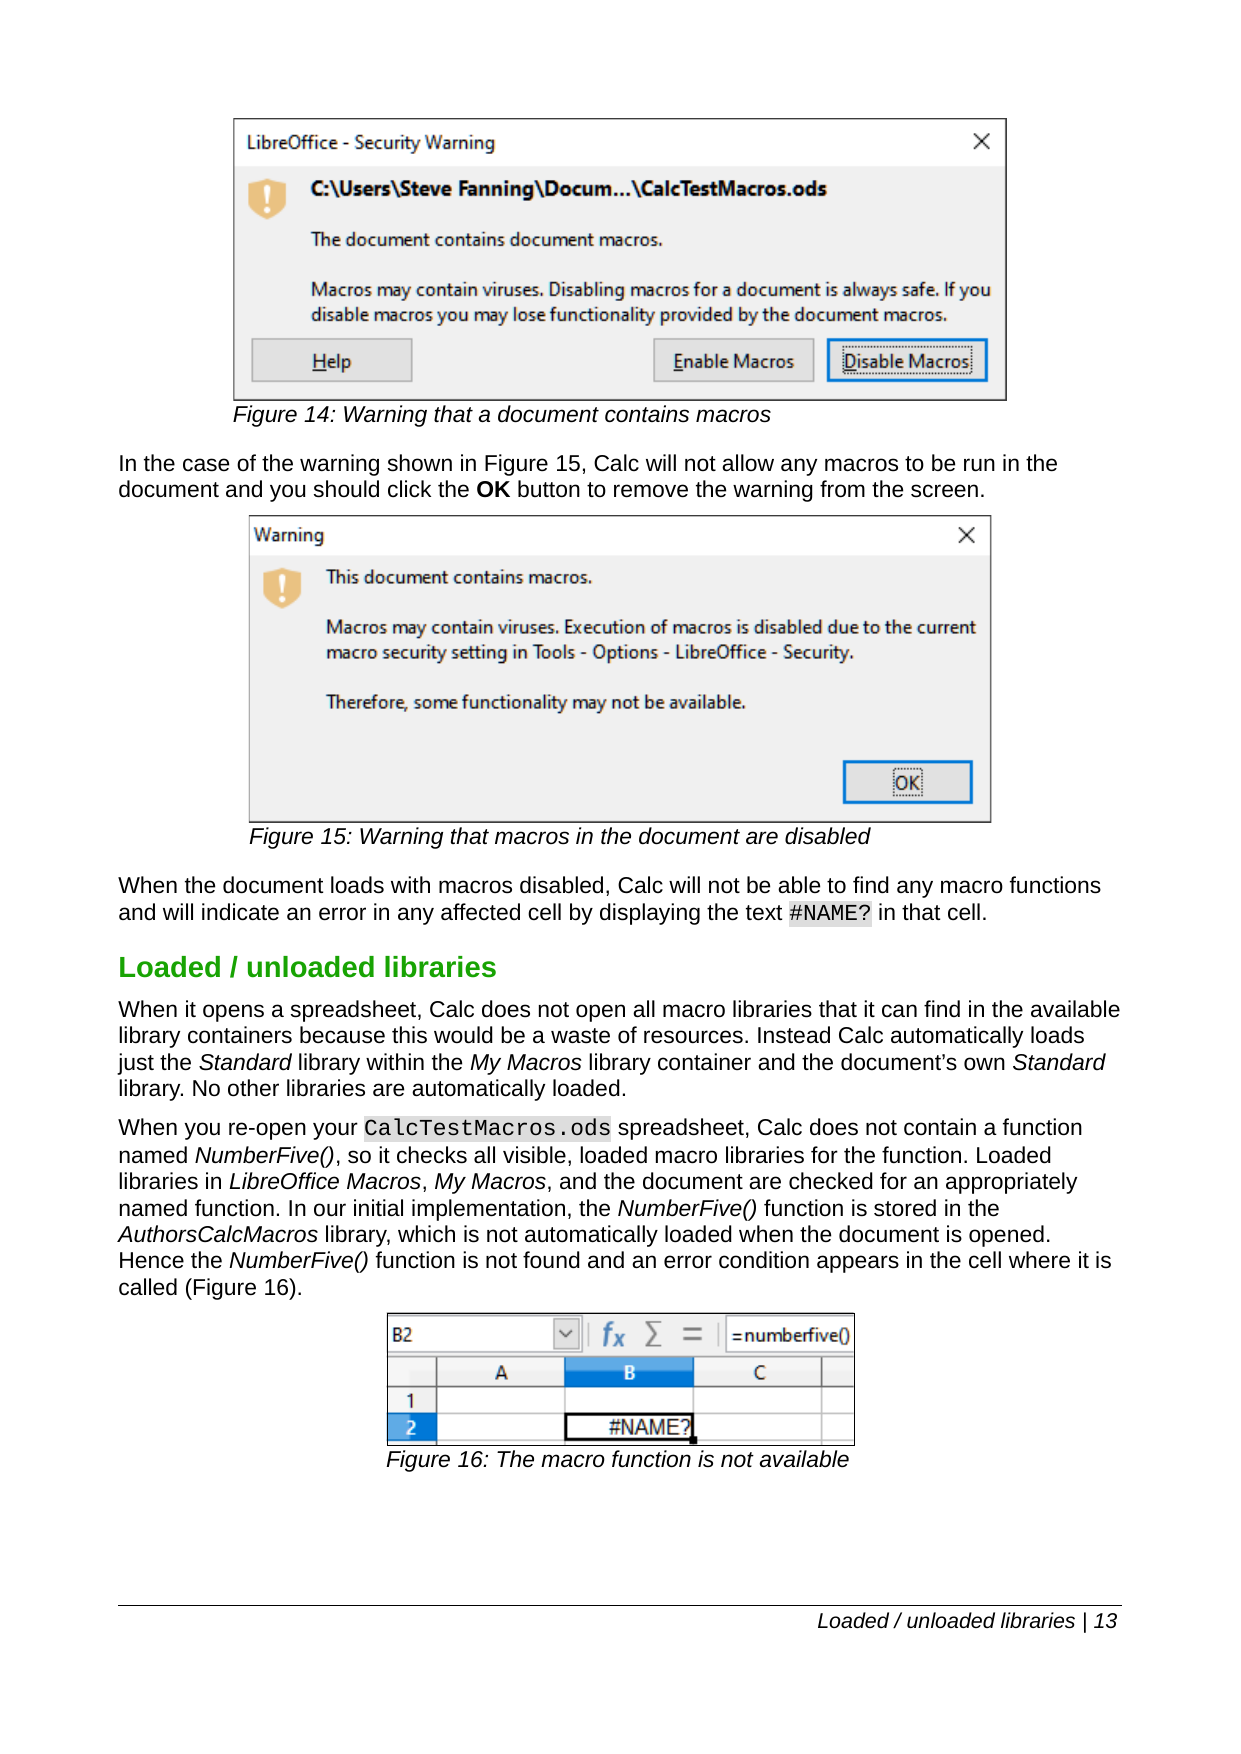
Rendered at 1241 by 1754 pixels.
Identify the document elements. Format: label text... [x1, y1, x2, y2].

text Figure 15: Warning that macros in the document are disabled [249, 823, 991, 849]
text In the case of the warning shown in Figure 15, Calc will not allow any macros to be run in the document and you should click the OK button to remove the warning from the screen. [118, 450, 1122, 503]
text When the document loads with macros disabled, Calc will not be able to find any macro functions and will indicate an error in any affected cell by displaying the text #NAME? in that cell. [118, 872, 1122, 927]
picture [233, 118, 1007, 401]
subtitle Loaded / unloaded libraries [118, 950, 1122, 984]
picture [248, 515, 992, 823]
picture [388, 1314, 854, 1445]
text Figure 16: The macro function is not available [386, 1446, 854, 1472]
text When it opens a spreadsheet, Calc does not open all macro libraries that it can find in the available library containers because this would be a waste of resources. Instead Calc automatically loads just the Standard library within the My Macros library container and the document’s own Standard library. No other libraries are automatically loaded. [118, 996, 1122, 1101]
text When you re-open your CalcTestMacros.ods spreadsheet, Calc does not contain a function named NumberFive(), so it checks all visible, loaded macro libraries for the function. Loaded libraries in LibreOffice Macros, My Macros, and the document are checked for an appropriately named function. In our initial implementation, the NumberFive() function is stored in the AuthorsCalcMacros library, which is not automatically loaded when the document is opened. Hence the NumberFive() function is not found and an error condition appears in the cell where it is called (Figure 16). [118, 1114, 1122, 1300]
text Figure 14: Warning that a document contains macros [233, 118, 1008, 427]
